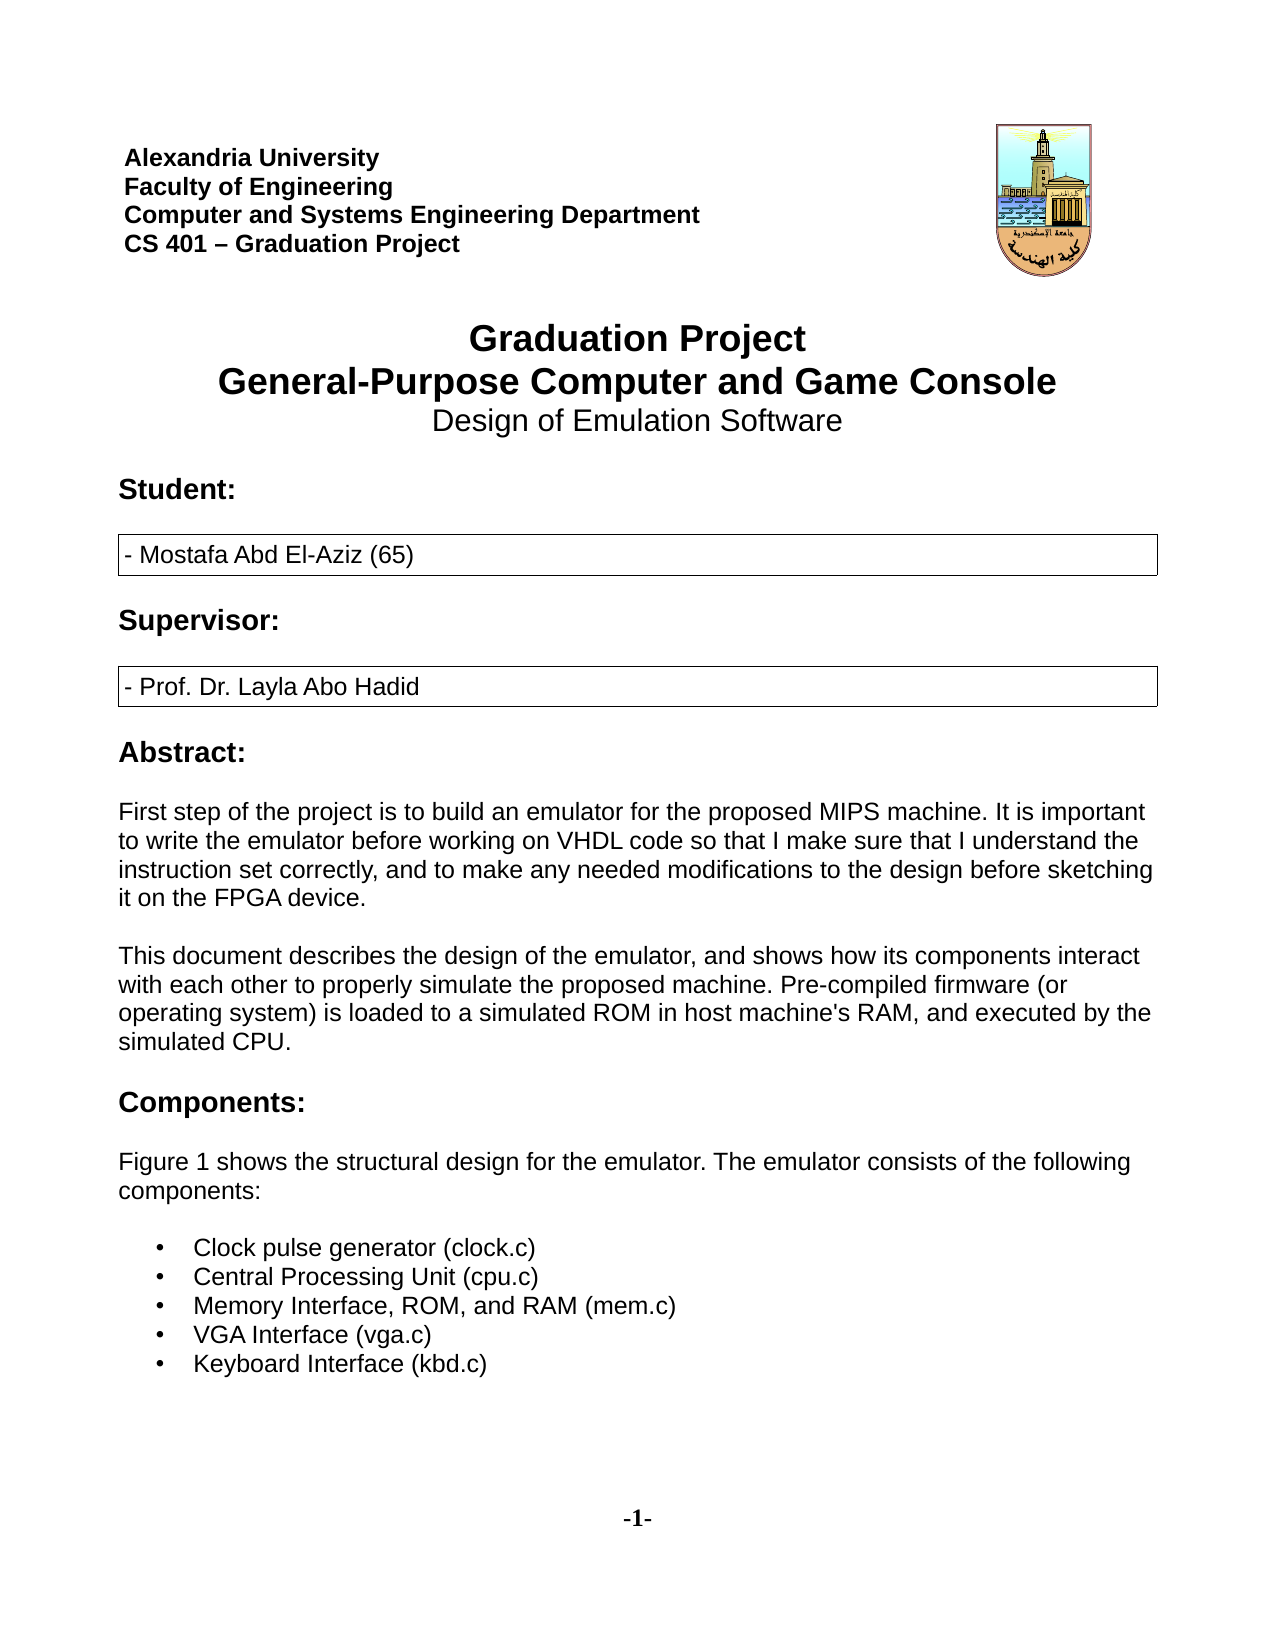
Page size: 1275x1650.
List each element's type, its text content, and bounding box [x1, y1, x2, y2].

list VGA Interface (vga.c) [156, 1320, 1157, 1348]
text This document describes the design of the emulator, and shows how its components interact with each other to properly simulate the proposed machine. Pre-compiled firmware (or operating system) is loaded to a simulated ROM in host machine's RAM, and executed by the simulated CPU. [118, 941, 1157, 1056]
text General-Purpose Computer and Game Console [118, 359, 1157, 402]
text First step of the project is to build an emulator for the proposed MIPS machine. It is important to write the emulator before working on VHDL code so that I make sure that I understand the instruction set correctly, and to make any needed modifications to the design before sketching it on the FPGA device. [118, 797, 1157, 912]
list Memory Interface, ROM, and RAM (mem.c) [156, 1291, 1157, 1320]
table_header - Mostafa Abd El-Aziz (65) [119, 535, 1157, 574]
text Graduation Project [118, 316, 1157, 359]
list Central Processing Unit (cpu.c) [156, 1262, 1157, 1291]
text Student: [118, 472, 1157, 505]
table_header [931, 118, 1157, 283]
list Keyboard Interface (kbd.c) [156, 1348, 1157, 1377]
text Supervisor: [118, 603, 1157, 637]
list Clock pulse generator (clock.c) [156, 1233, 1157, 1262]
text Components: [118, 1084, 1157, 1118]
text Figure 1 shows the structural design for the emulator. The emulator consists of the following components: [118, 1147, 1157, 1204]
table_header Alexandria University Faculty of Engineering Computer and Systems Engineering Department CS 401 – Graduation Project [118, 118, 931, 283]
text Design of Emulation Software [118, 402, 1157, 438]
table_header - Prof. Dr. Layla Abo Hadid [119, 667, 1157, 706]
text Abstract: [118, 735, 1157, 768]
